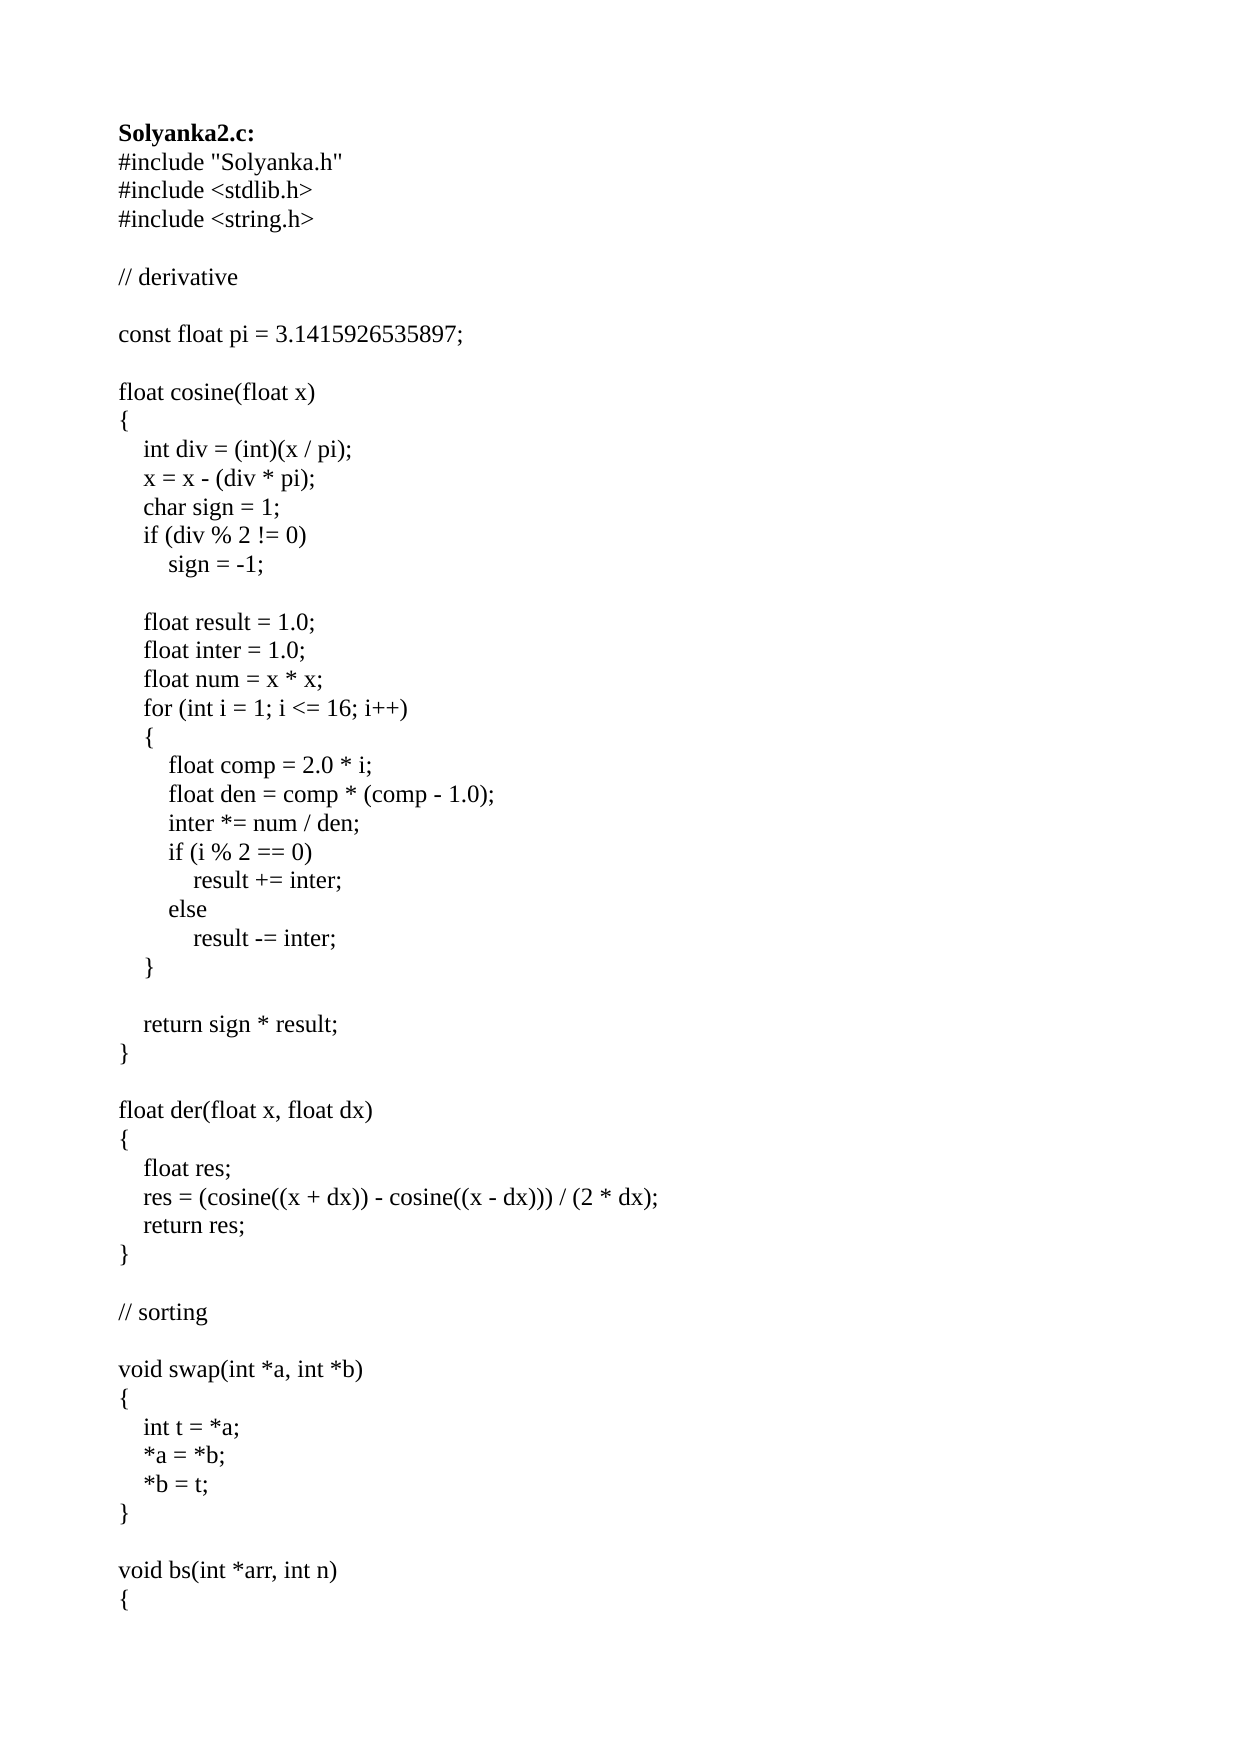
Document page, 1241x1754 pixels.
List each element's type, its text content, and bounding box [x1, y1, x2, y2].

text // derivative [118, 262, 1122, 291]
text *b = t; [118, 1469, 1122, 1498]
text return sign * result; [118, 1009, 1122, 1038]
text else [118, 894, 1122, 923]
text int div = (int)(x / pi); [118, 434, 1122, 463]
text void swap(int *a, int *b) [118, 1354, 1122, 1383]
text float inter = 1.0; [118, 636, 1122, 664]
text float comp = 2.0 * i; [118, 751, 1122, 779]
text if (i % 2 == 0) [118, 837, 1122, 866]
text result -= inter; [118, 923, 1122, 952]
text *a = *b; [118, 1441, 1122, 1469]
text } [118, 952, 1122, 981]
text } [118, 1038, 1122, 1067]
text { [118, 722, 1122, 751]
text // sorting [118, 1297, 1122, 1326]
text res = (cosine((x + dx)) - cosine((x - dx))) / (2 * dx); [118, 1182, 1122, 1211]
text { [118, 1584, 1122, 1613]
text char sign = 1; [118, 492, 1122, 521]
text float num = x * x; [118, 664, 1122, 693]
text const float pi = 3.1415926535897; [118, 319, 1122, 348]
text #include "Solyanka.h" [118, 147, 1122, 176]
text return res; [118, 1211, 1122, 1239]
text void bs(int *arr, int n) [118, 1556, 1122, 1584]
text #include <string.h> [118, 204, 1122, 233]
text float der(float x, float dx) [118, 1096, 1122, 1124]
text x = x - (div * pi); [118, 463, 1122, 492]
text { [118, 1383, 1122, 1412]
text float cosine(float x) [118, 377, 1122, 406]
text if (div % 2 != 0) [118, 521, 1122, 549]
text inter *= num / den; [118, 808, 1122, 837]
text float result = 1.0; [118, 607, 1122, 636]
text Solyanka2.c: [118, 118, 1122, 147]
text { [118, 1124, 1122, 1153]
text int t = *a; [118, 1412, 1122, 1441]
text result += inter; [118, 866, 1122, 894]
text for (int i = 1; i <= 16; i++) [118, 693, 1122, 722]
text #include <stdlib.h> [118, 176, 1122, 204]
text float res; [118, 1153, 1122, 1182]
text float den = comp * (comp - 1.0); [118, 779, 1122, 808]
text { [118, 406, 1122, 434]
text sign = -1; [118, 549, 1122, 578]
text } [118, 1239, 1122, 1268]
text } [118, 1498, 1122, 1527]
